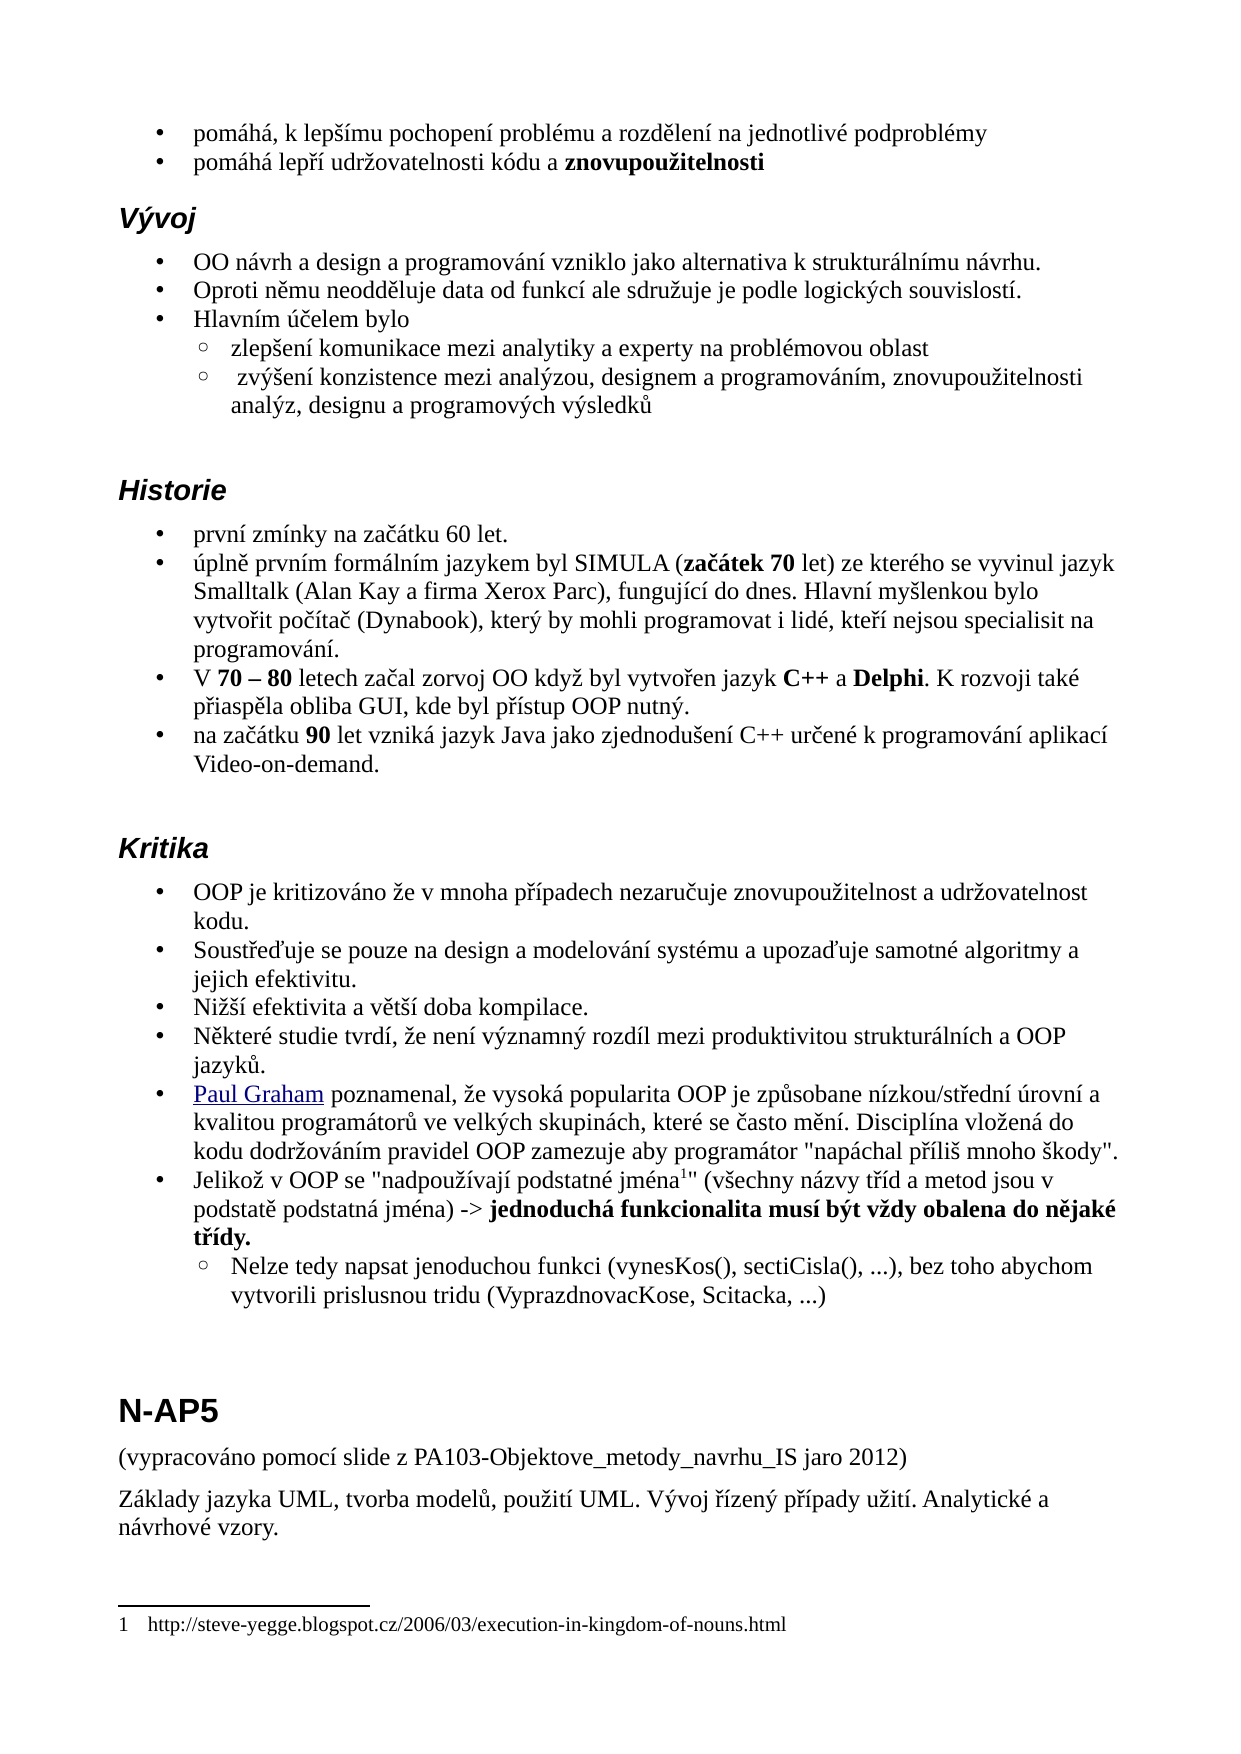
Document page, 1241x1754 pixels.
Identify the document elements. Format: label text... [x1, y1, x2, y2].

list zlepšení komunikace mezi analytiky a experty na problémovou oblast [193, 333, 1122, 362]
list OO návrh a design a programování vzniklo jako alternativa k strukturálnímu návrhu. [156, 247, 1122, 275]
list Jelikož v OOP se "nadpoužívají podstatné jména" (všechny názvy tříd a metod jsou v podstatě podstatná jména) -> jednoduchá funkcionalita musí být vždy obalena do nějaké třídy. [156, 1165, 1122, 1251]
list pomáhá, k lepšímu pochopení problému a rozdělení na jednotlivé podproblémy [156, 118, 1122, 147]
list Soustřeďuje se pouze na design a modelování systému a upozaďuje samotné algoritmy a jejich efektivitu. [156, 935, 1122, 992]
list Hlavním účelem bylo [156, 304, 1122, 333]
list Nelze tedy napsat jenoduchou funkci (vynesKos(), sectiCisla(), ...), bez toho abychom vytvorili prislusnou tridu (VyprazdnovacKose, Scitacka, ...) [193, 1251, 1122, 1309]
list OOP je kritizováno že v mnoha případech nezaručuje znovupoužitelnost a udržovatelnost kodu. [156, 877, 1122, 935]
list Paul Graham poznamenal, že vysoká popularita OOP je způsobane nízkou/střední úrovní a kvalitou programátorů ve velkých skupinách, které se často mění. Disciplína vložená do kodu dodržováním pravidel OOP zamezuje aby programátor "napáchal příliš mnoho škody". [156, 1079, 1122, 1165]
list pomáhá lepří udržovatelnosti kódu a znovupoužitelnosti [156, 147, 1122, 176]
text (vypracováno pomocí slide z PA103-Objektove_metody_navrhu_IS jaro 2012) [118, 1442, 1122, 1471]
subtitle N-AP5 [118, 1391, 1122, 1430]
list na začátku 90 let vzniká jazyk Java jako zjednodušení C++ určené k programování aplikací Video-on-demand. [156, 720, 1122, 778]
list první zmínky na začátku 60 let. [156, 519, 1122, 548]
subtitle Vývoj [118, 201, 1122, 234]
list Oproti němu neodděluje data od funkcí ale sdružuje je podle logických souvislostí. [156, 275, 1122, 304]
list Některé studie tvrdí, že není významný rozdíl mezi produktivitou strukturálních a OOP jazyků. [156, 1021, 1122, 1079]
list zvýšení konzistence mezi analýzou, designem a programováním, znovupoužitelnosti analýz, designu a programových výsledků [193, 362, 1122, 419]
list Nižší efektivita a větší doba kompilace. [156, 992, 1122, 1021]
subtitle Kritika [118, 831, 1122, 865]
list úplně prvním formálním jazykem byl SIMULA (začátek 70 let) ze kterého se vyvinul jazyk Smalltalk (Alan Kay a firma Xerox Parc), fungující do dnes. Hlavní myšlenkou bylo vytvořit počítač (Dynabook), který by mohli programovat i lidé, kteří nejsou specialisit na programování. [156, 548, 1122, 663]
list V 70 – 80 letech začal zorvoj OO když byl vytvořen jazyk C++ a Delphi. K rozvoji také přiaspěla obliba GUI, kde byl přístup OOP nutný. [156, 663, 1122, 720]
text Základy jazyka UML, tvorba modelů, použití UML. Vývoj řízený případy užití. Analytické a návrhové vzory. [118, 1484, 1122, 1541]
subtitle Historie [118, 473, 1122, 506]
list http://steve-yegge.blogspot.cz/2006/03/execution-in-kingdom-of-nouns.html [118, 1612, 1122, 1636]
